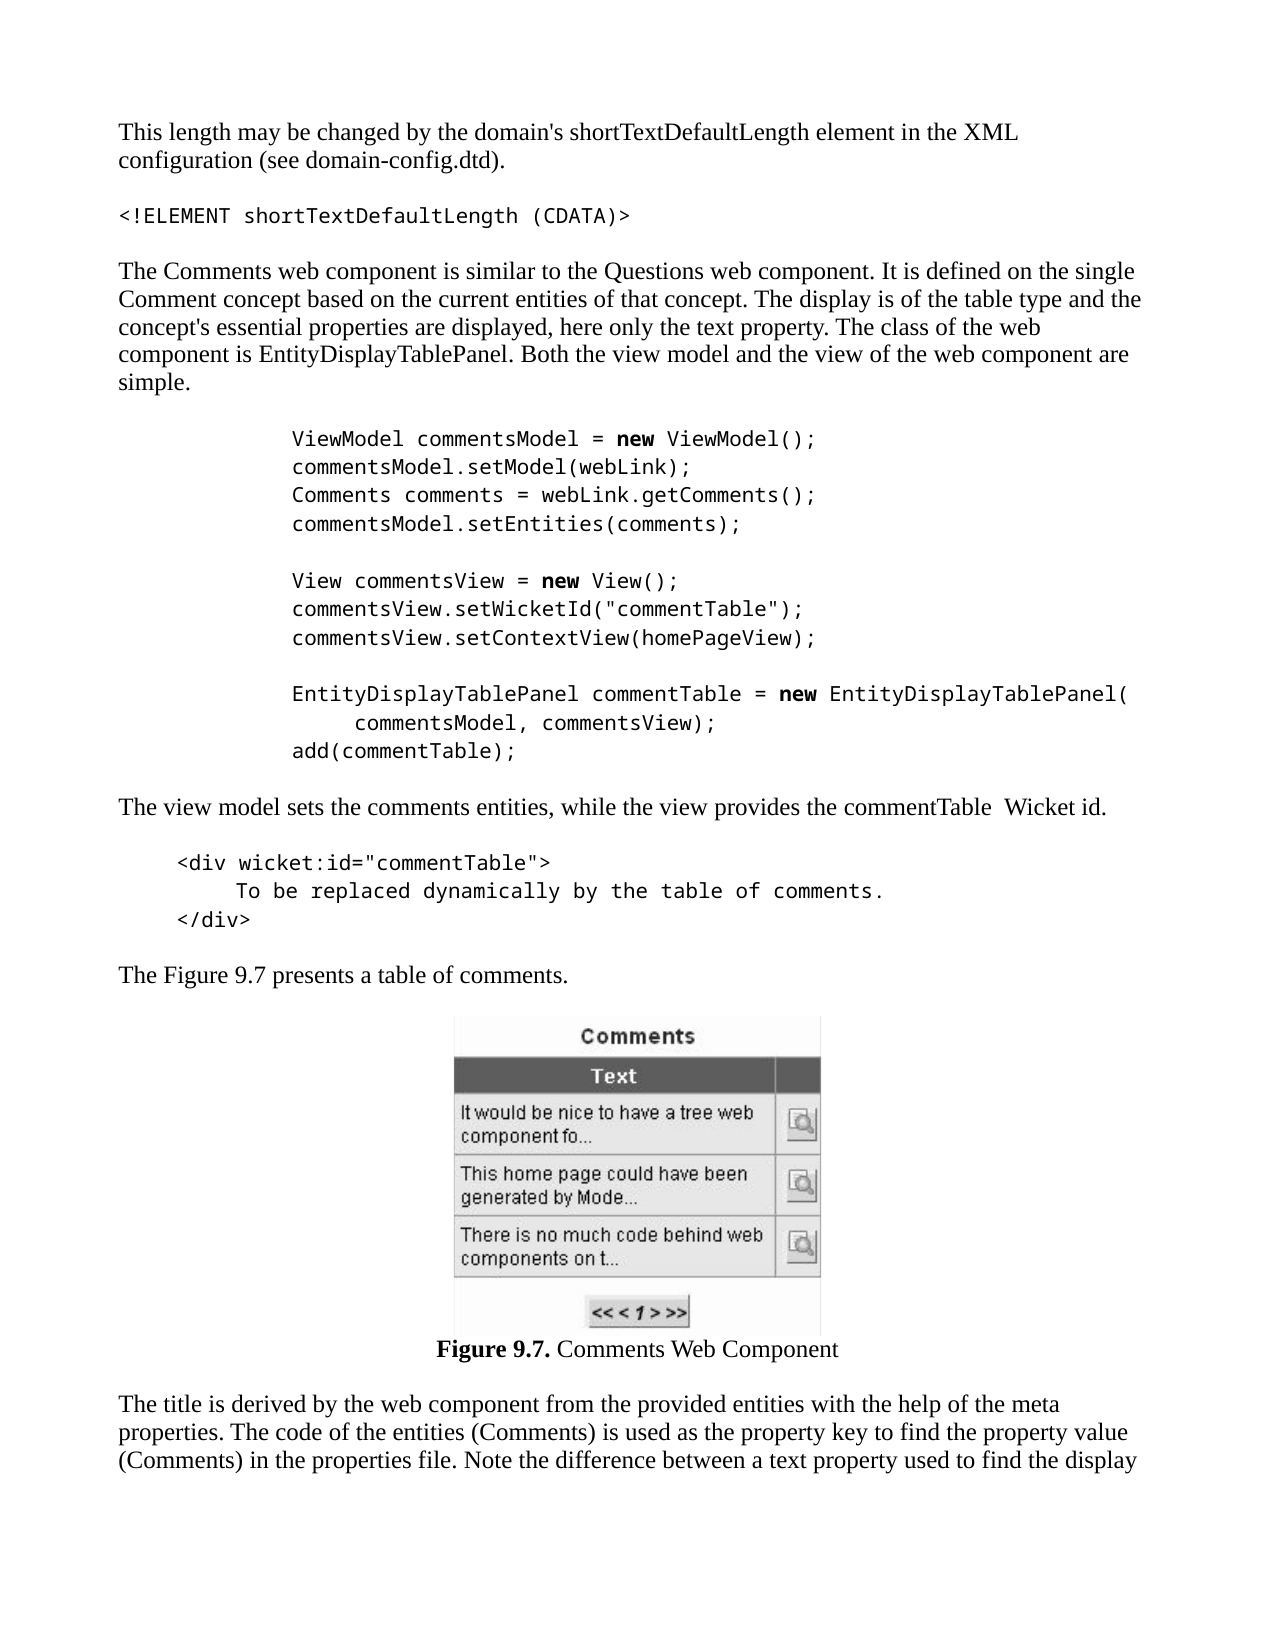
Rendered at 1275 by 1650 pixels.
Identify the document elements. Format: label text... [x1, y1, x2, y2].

text The Figure 9.7 presents a table of comments. [118, 961, 1157, 989]
text To be replaced dynamically by the table of comments. [118, 876, 1157, 905]
text Comments comments = webLink.getComments(); [118, 481, 1157, 509]
text EntityDisplayTablePanel commentTable = new EntityDisplayTablePanel( [118, 679, 1157, 708]
text commentsView.setWicketId("commentTable"); [118, 594, 1157, 623]
text commentsModel.setModel(webLink); [118, 452, 1157, 481]
text add(commentTable); [118, 736, 1157, 765]
text Figure 9.7. Comments Web Component [118, 1016, 1157, 1363]
text The Comments web component is similar to the Questions web component. It is defined on the single Comment concept based on the current entities of that concept. The display is of the table type and the concept's essential properties are displayed, here only the text property. The class of the web component is EntityDisplayTablePanel. Both the view model and the view of the web component are simple. [118, 257, 1157, 396]
text View commentsView = new View(); [118, 566, 1157, 594]
text commentsModel, commentsView); [118, 708, 1157, 736]
picture [453, 1016, 822, 1336]
text This length may be changed by the domain's shortTextDefaultLength element in the XML configuration (see domain-config.dtd). [118, 118, 1157, 173]
text commentsView.setContextView(homePageView); [118, 623, 1157, 651]
text <div wicket:id="commentTable"> [118, 848, 1157, 876]
text <!ELEMENT shortTextDefaultLength (CDATA)> [118, 201, 1157, 230]
text The title is derived by the web component from the provided entities with the help of the meta properties. The code of the entities (Comments) is used as the property key to find the property value (Comments) in the properties file. Note the difference between a text property used to find the display [118, 1391, 1157, 1474]
text ViewModel commentsModel = new ViewModel(); [118, 424, 1157, 452]
text </div> [118, 905, 1157, 933]
text The view model sets the comments entities, while the view provides the commentTable Wicket id. [118, 793, 1157, 820]
text commentsModel.setEntities(comments); [118, 509, 1157, 537]
